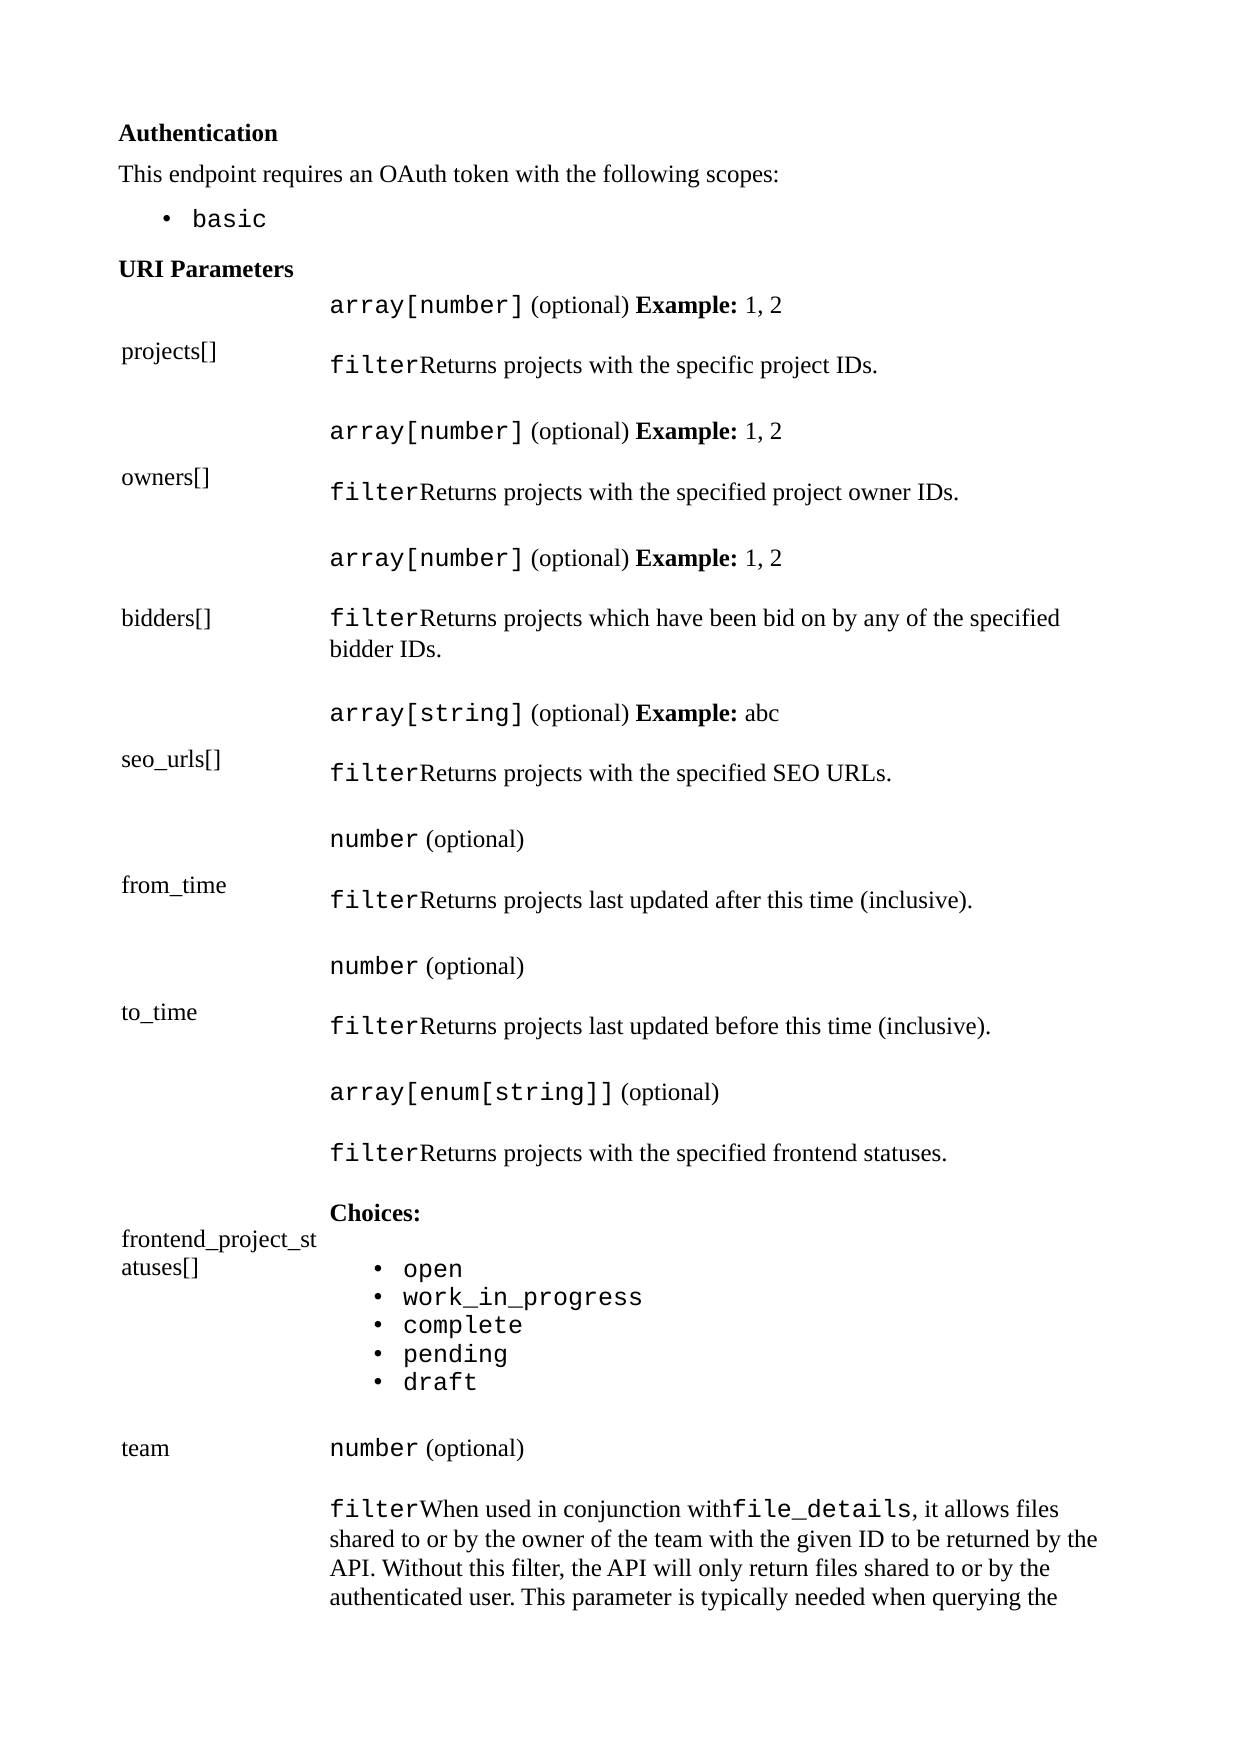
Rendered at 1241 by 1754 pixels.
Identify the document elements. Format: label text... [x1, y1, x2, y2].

table_cell owners[] [118, 414, 326, 540]
table_cell number (optional) filterReturns projects last updated after this time (inclusive). [326, 822, 1122, 948]
table_cell frontend_project_statuses[] [118, 1075, 326, 1430]
table_cell number (optional) filterWhen used in conjunction withfile_details, it allows files shared to or by the owner of the team with the given ID to be returned by the API. Without this filter, the API will only return files shared to or by the authenticated user. This parameter is typically needed when querying the [326, 1430, 1122, 1614]
table_cell team [118, 1430, 326, 1614]
table_cell array[string] (optional) Example: abc filterReturns projects with the specified SEO URLs. [326, 695, 1122, 822]
table_header array[number] (optional) Example: 1, 2 filterReturns projects with the specific project IDs. [326, 287, 1122, 413]
list basic [162, 207, 1122, 235]
table_cell array[enum[string]] (optional) filterReturns projects with the specified frontend statuses. Choices: open work_in_progress complete pending draft [326, 1075, 1122, 1430]
table_cell from_time [118, 822, 326, 948]
subtitle Authentication [118, 118, 1122, 147]
table_cell number (optional) filterReturns projects last updated before this time (inclusive). [326, 948, 1122, 1074]
table_cell array[number] (optional) Example: 1, 2 filterReturns projects which have been bid on by any of the specified bidder IDs. [326, 540, 1122, 695]
table_cell array[number] (optional) Example: 1, 2 filterReturns projects with the specified project owner IDs. [326, 414, 1122, 540]
table_cell to_time [118, 948, 326, 1074]
text URI Parameters [118, 254, 1122, 283]
text This endpoint requires an OAuth token with the following scopes: [118, 159, 1122, 188]
table_header projects[] [118, 287, 326, 413]
table_cell seo_urls[] [118, 695, 326, 822]
table_cell bidders[] [118, 540, 326, 695]
